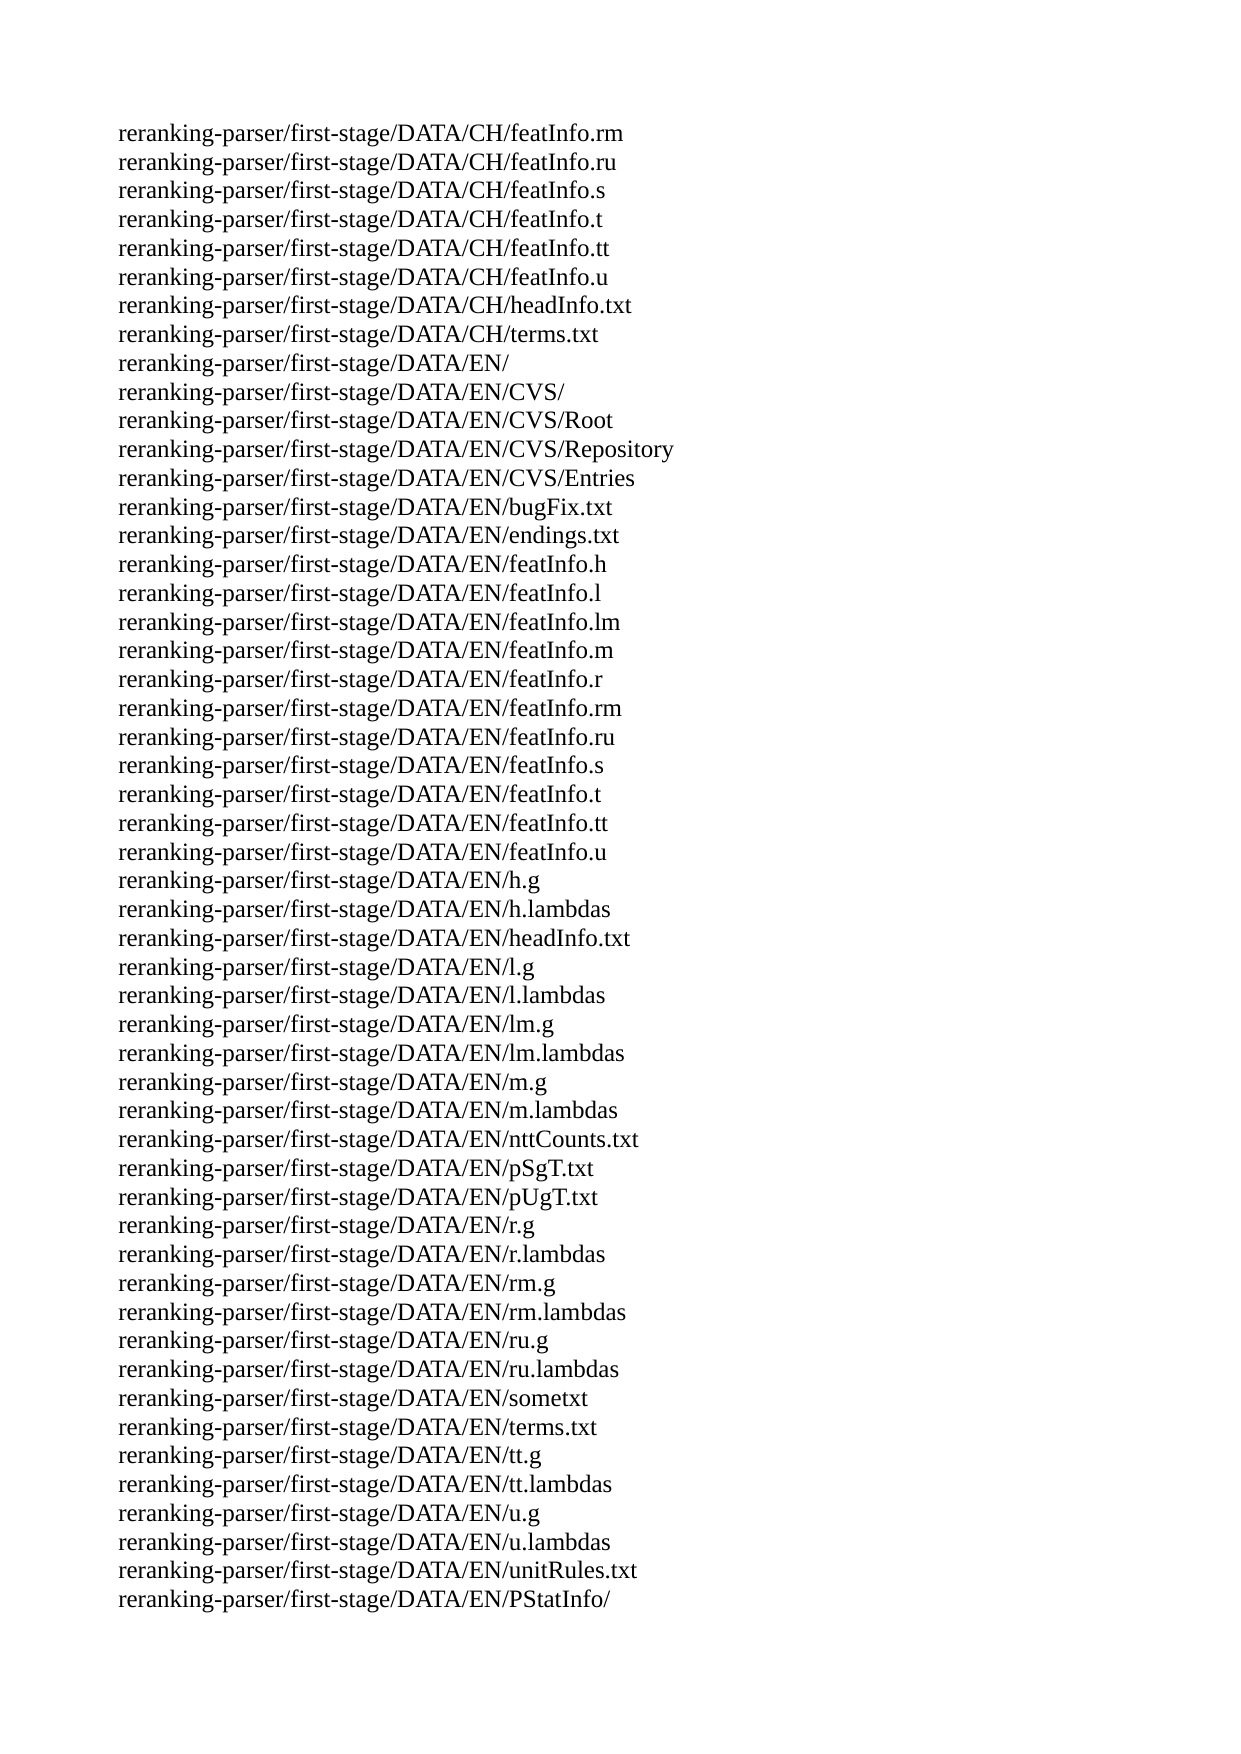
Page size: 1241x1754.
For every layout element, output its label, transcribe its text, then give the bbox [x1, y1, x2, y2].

text reranking-parser/first-stage/DATA/EN/featInfo.s [118, 751, 1122, 779]
text reranking-parser/first-stage/DATA/CH/featInfo.u [118, 262, 1122, 291]
text reranking-parser/first-stage/DATA/EN/CVS/Entries [118, 463, 1122, 492]
text reranking-parser/first-stage/DATA/EN/CVS/Root [118, 406, 1122, 434]
text reranking-parser/first-stage/DATA/EN/pUgT.txt [118, 1182, 1122, 1211]
text reranking-parser/first-stage/DATA/CH/headInfo.txt [118, 291, 1122, 319]
text reranking-parser/first-stage/DATA/EN/headInfo.txt [118, 923, 1122, 952]
text reranking-parser/first-stage/DATA/EN/tt.lambdas [118, 1469, 1122, 1498]
text reranking-parser/first-stage/DATA/EN/u.lambdas [118, 1527, 1122, 1556]
text reranking-parser/first-stage/DATA/EN/PStatInfo/ [118, 1584, 1122, 1613]
text reranking-parser/first-stage/DATA/EN/h.lambdas [118, 894, 1122, 923]
text reranking-parser/first-stage/DATA/EN/featInfo.r [118, 664, 1122, 693]
text reranking-parser/first-stage/DATA/EN/sometxt [118, 1383, 1122, 1412]
text reranking-parser/first-stage/DATA/EN/featInfo.tt [118, 808, 1122, 837]
text reranking-parser/first-stage/DATA/EN/r.lambdas [118, 1239, 1122, 1268]
text reranking-parser/first-stage/DATA/EN/unitRules.txt [118, 1556, 1122, 1584]
text reranking-parser/first-stage/DATA/EN/lm.g [118, 1009, 1122, 1038]
text reranking-parser/first-stage/DATA/EN/m.g [118, 1067, 1122, 1096]
text reranking-parser/first-stage/DATA/EN/featInfo.h [118, 549, 1122, 578]
text reranking-parser/first-stage/DATA/EN/u.g [118, 1498, 1122, 1527]
text reranking-parser/first-stage/DATA/EN/lm.lambdas [118, 1038, 1122, 1067]
text reranking-parser/first-stage/DATA/CH/featInfo.t [118, 204, 1122, 233]
text reranking-parser/first-stage/DATA/EN/endings.txt [118, 521, 1122, 549]
text reranking-parser/first-stage/DATA/EN/ru.g [118, 1326, 1122, 1354]
text reranking-parser/first-stage/DATA/EN/ [118, 348, 1122, 377]
text reranking-parser/first-stage/DATA/EN/ru.lambdas [118, 1354, 1122, 1383]
text reranking-parser/first-stage/DATA/EN/tt.g [118, 1441, 1122, 1469]
text reranking-parser/first-stage/DATA/EN/r.g [118, 1211, 1122, 1239]
text reranking-parser/first-stage/DATA/EN/CVS/Repository [118, 434, 1122, 463]
text reranking-parser/first-stage/DATA/EN/pSgT.txt [118, 1153, 1122, 1182]
text reranking-parser/first-stage/DATA/EN/h.g [118, 866, 1122, 894]
text reranking-parser/first-stage/DATA/EN/featInfo.rm [118, 693, 1122, 722]
text reranking-parser/first-stage/DATA/EN/featInfo.u [118, 837, 1122, 866]
text reranking-parser/first-stage/DATA/EN/rm.g [118, 1268, 1122, 1297]
text reranking-parser/first-stage/DATA/EN/featInfo.t [118, 779, 1122, 808]
text reranking-parser/first-stage/DATA/CH/featInfo.rm [118, 118, 1122, 147]
text reranking-parser/first-stage/DATA/EN/rm.lambdas [118, 1297, 1122, 1326]
text reranking-parser/first-stage/DATA/EN/l.lambdas [118, 981, 1122, 1009]
text reranking-parser/first-stage/DATA/EN/m.lambdas [118, 1096, 1122, 1124]
text reranking-parser/first-stage/DATA/CH/featInfo.s [118, 176, 1122, 204]
text reranking-parser/first-stage/DATA/EN/featInfo.lm [118, 607, 1122, 636]
text reranking-parser/first-stage/DATA/EN/l.g [118, 952, 1122, 981]
text reranking-parser/first-stage/DATA/EN/featInfo.l [118, 578, 1122, 607]
text reranking-parser/first-stage/DATA/EN/featInfo.ru [118, 722, 1122, 751]
text reranking-parser/first-stage/DATA/CH/featInfo.ru [118, 147, 1122, 176]
text reranking-parser/first-stage/DATA/EN/CVS/ [118, 377, 1122, 406]
text reranking-parser/first-stage/DATA/EN/featInfo.m [118, 636, 1122, 664]
text reranking-parser/first-stage/DATA/EN/bugFix.txt [118, 492, 1122, 521]
text reranking-parser/first-stage/DATA/EN/terms.txt [118, 1412, 1122, 1441]
text reranking-parser/first-stage/DATA/EN/nttCounts.txt [118, 1124, 1122, 1153]
text reranking-parser/first-stage/DATA/CH/featInfo.tt [118, 233, 1122, 262]
text reranking-parser/first-stage/DATA/CH/terms.txt [118, 319, 1122, 348]
